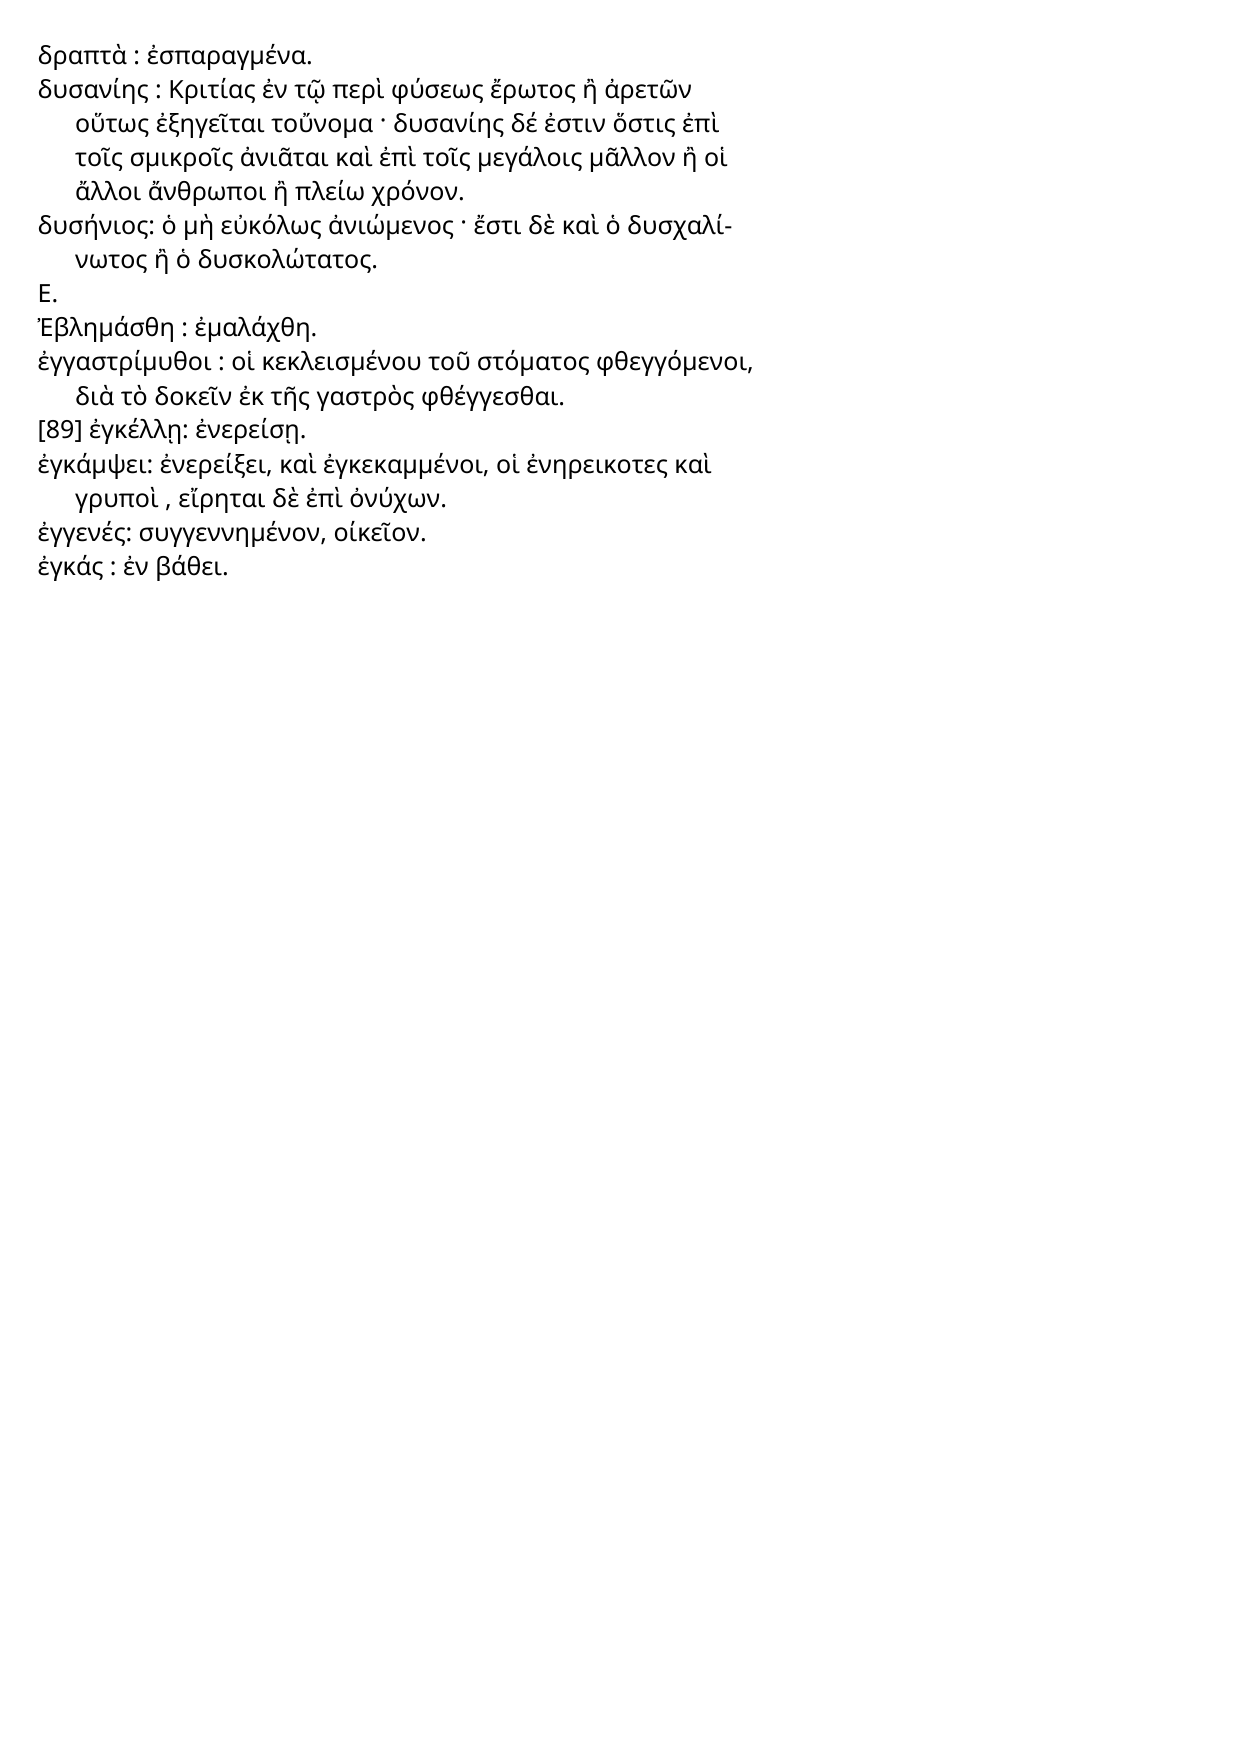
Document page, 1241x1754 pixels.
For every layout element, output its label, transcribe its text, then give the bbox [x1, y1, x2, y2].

text ἐγκάμψει: ἐνερείξει, καὶ ἐγκεκαμμένοι, οἱ ἐνηρεικοτες καὶ γρυποὶ , εἴρηται δὲ ἐπὶ ὀνύχων. [37, 446, 1203, 514]
text δραπτὰ : ἐσπαραγμένα. [37, 37, 1203, 72]
text ἐγγενές: συγγεννημένον, οίκεῖον. [37, 514, 1203, 548]
text Ἐβλημάσθη : ἐμαλάχθη. [37, 310, 1203, 344]
text [89] ἐγκέλλῃ: ἐνερείσῃ. [37, 412, 1203, 446]
text ἐγκάς : ἐν βάθει. [37, 548, 1203, 582]
text δυσήνιος: ὁ μὴ εὐκόλως ἀνιώμενος · ἔστι δὲ καὶ ὁ δυσχαλί- νωτος ἢ ὁ δυσκολώτατος. [37, 208, 1203, 276]
text ἐγγαστρίμυθοι : οἱ κεκλεισμένου τοῦ στόματος φθεγγόμενοι, διὰ τὸ δοκεῖν ἐκ τῆς γαστρὸς φθέγγεσθαι. [37, 344, 1203, 412]
text Ε. [37, 276, 1203, 310]
text δυσανίης : Κριτίας ἐν τῷ περὶ φύσεως ἔρωτος ἢ ἀρετῶν οὕτως ἐξηγεῖται τοὔνομα · δυσανίης δέ ἐστιν ὅστις ἐπὶ τοῖς σμικροῖς ἀνιᾶται καὶ ἐπὶ τοῖς μεγάλοις μᾶλλον ἢ οἱ ἄλλοι ἄνθρωποι ἢ πλείω χρόνον. [37, 72, 1203, 208]
